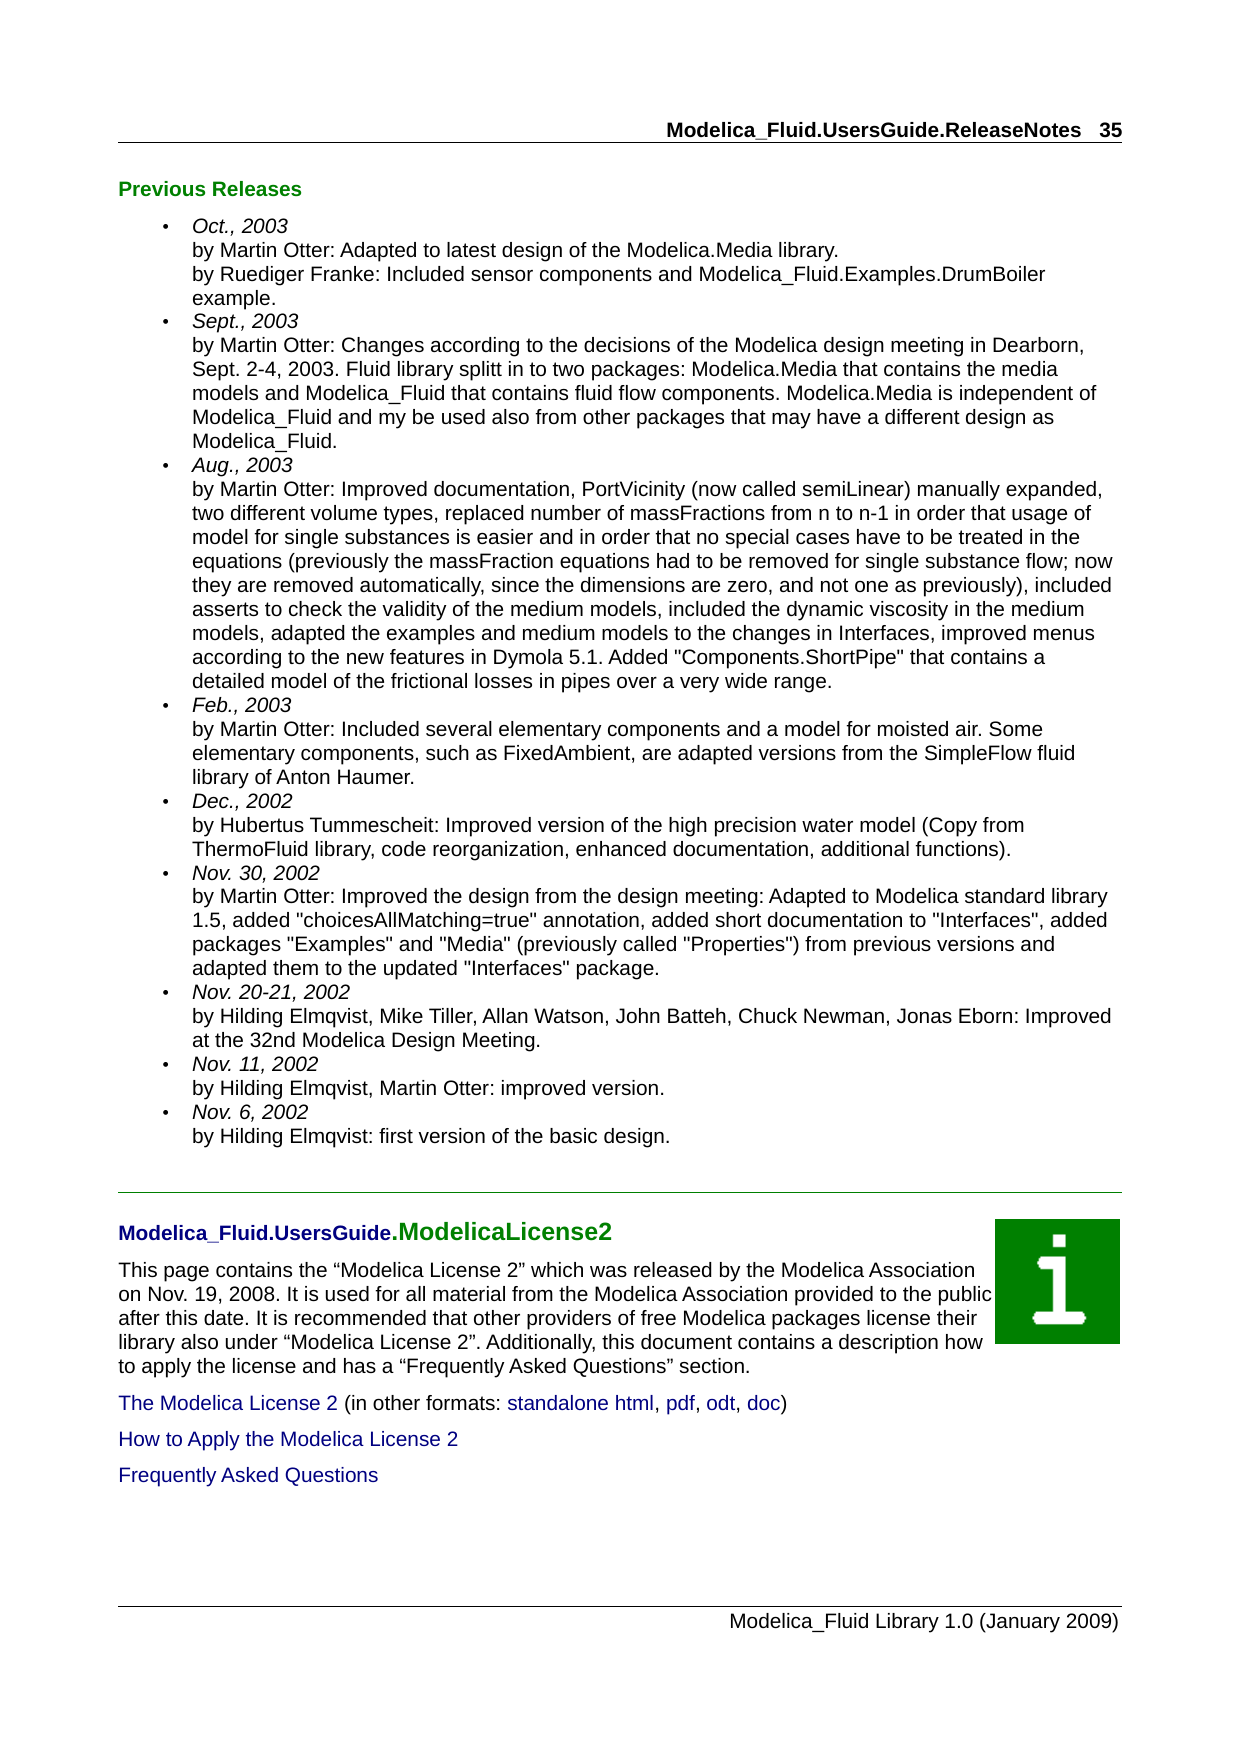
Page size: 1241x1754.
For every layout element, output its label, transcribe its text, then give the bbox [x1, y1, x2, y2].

list Oct., 2003 by Martin Otter: Adapted to latest design of the Modelica.Media library. by Ruediger Franke: Included sensor components and Modelica_Fluid.Examples.DrumBoiler example. [162, 213, 1122, 309]
text The Modelica License 2 (in other formats: standalone html, pdf, odt, doc) How to Apply the Modelica License 2 Frequently Asked Questions [118, 1391, 1122, 1522]
text This page contains the “Modelica License 2” which was released by the Modelica Association on Nov. 19, 2008. It is used for all material from the Modelica Association provided to the public after this date. It is recommended that other providers of free Modelica packages license their library also under “Modelica License 2”. Additionally, this document contains a description how to apply the license and has a “Frequently Asked Questions” section. [118, 1258, 1122, 1378]
list Feb., 2003 by Martin Otter: Included several elementary components and a model for moisted air. Some elementary components, such as FixedAmbient, are adapted versions from the SimpleFlow fluid library of Anton Haumer. [162, 693, 1122, 788]
subtitle Modelica_Fluid.UsersGuide.ModelicaLicense2 [118, 1217, 993, 1246]
subtitle Previous Releases [118, 177, 1122, 201]
list Dec., 2002 by Hubertus Tummescheit: Improved version of the high precision water model (Copy from ThermoFluid library, code reorganization, enhanced documentation, additional functions). [162, 788, 1122, 860]
picture [995, 1219, 1120, 1344]
list Sept., 2003 by Martin Otter: Changes according to the decisions of the Modelica design meeting in Dearborn, Sept. 2-4, 2003. Fluid library splitt in to two packages: Modelica.Media that contains the media models and Modelica_Fluid that contains fluid flow components. Modelica.Media is independent of Modelica_Fluid and my be used also from other packages that may have a different design as Modelica_Fluid. [162, 309, 1122, 453]
list Aug., 2003 by Martin Otter: Improved documentation, PortVicinity (now called semiLinear) manually expanded, two different volume types, replaced number of massFractions from n to n-1 in order that usage of model for single substances is easier and in order that no special cases have to be treated in the equations (previously the massFraction equations had to be removed for single substance flow; now they are removed automatically, since the dimensions are zero, and not one as previously), included asserts to check the validity of the medium models, included the dynamic viscosity in the medium models, adapted the examples and medium models to the changes in Interfaces, improved menus according to the new features in Dymola 5.1. Added "Components.ShortPipe" that contains a detailed model of the frictional losses in pipes over a very wide range. [162, 453, 1122, 693]
list Nov. 20-21, 2002 by Hilding Elmqvist, Mike Tiller, Allan Watson, John Batteh, Chuck Newman, Jonas Eborn: Improved at the 32nd Modelica Design Meeting. [162, 980, 1122, 1052]
list Nov. 30, 2002 by Martin Otter: Improved the design from the design meeting: Adapted to Modelica standard library 1.5, added "choicesAllMatching=true" annotation, added short documentation to "Interfaces", added packages "Examples" and "Media" (previously called "Properties") from previous versions and adapted them to the updated "Interfaces" package. [162, 860, 1122, 980]
list Nov. 6, 2002 by Hilding Elmqvist: first version of the basic design. [162, 1100, 1122, 1148]
list Nov. 11, 2002 by Hilding Elmqvist, Martin Otter: improved version. [162, 1052, 1122, 1100]
